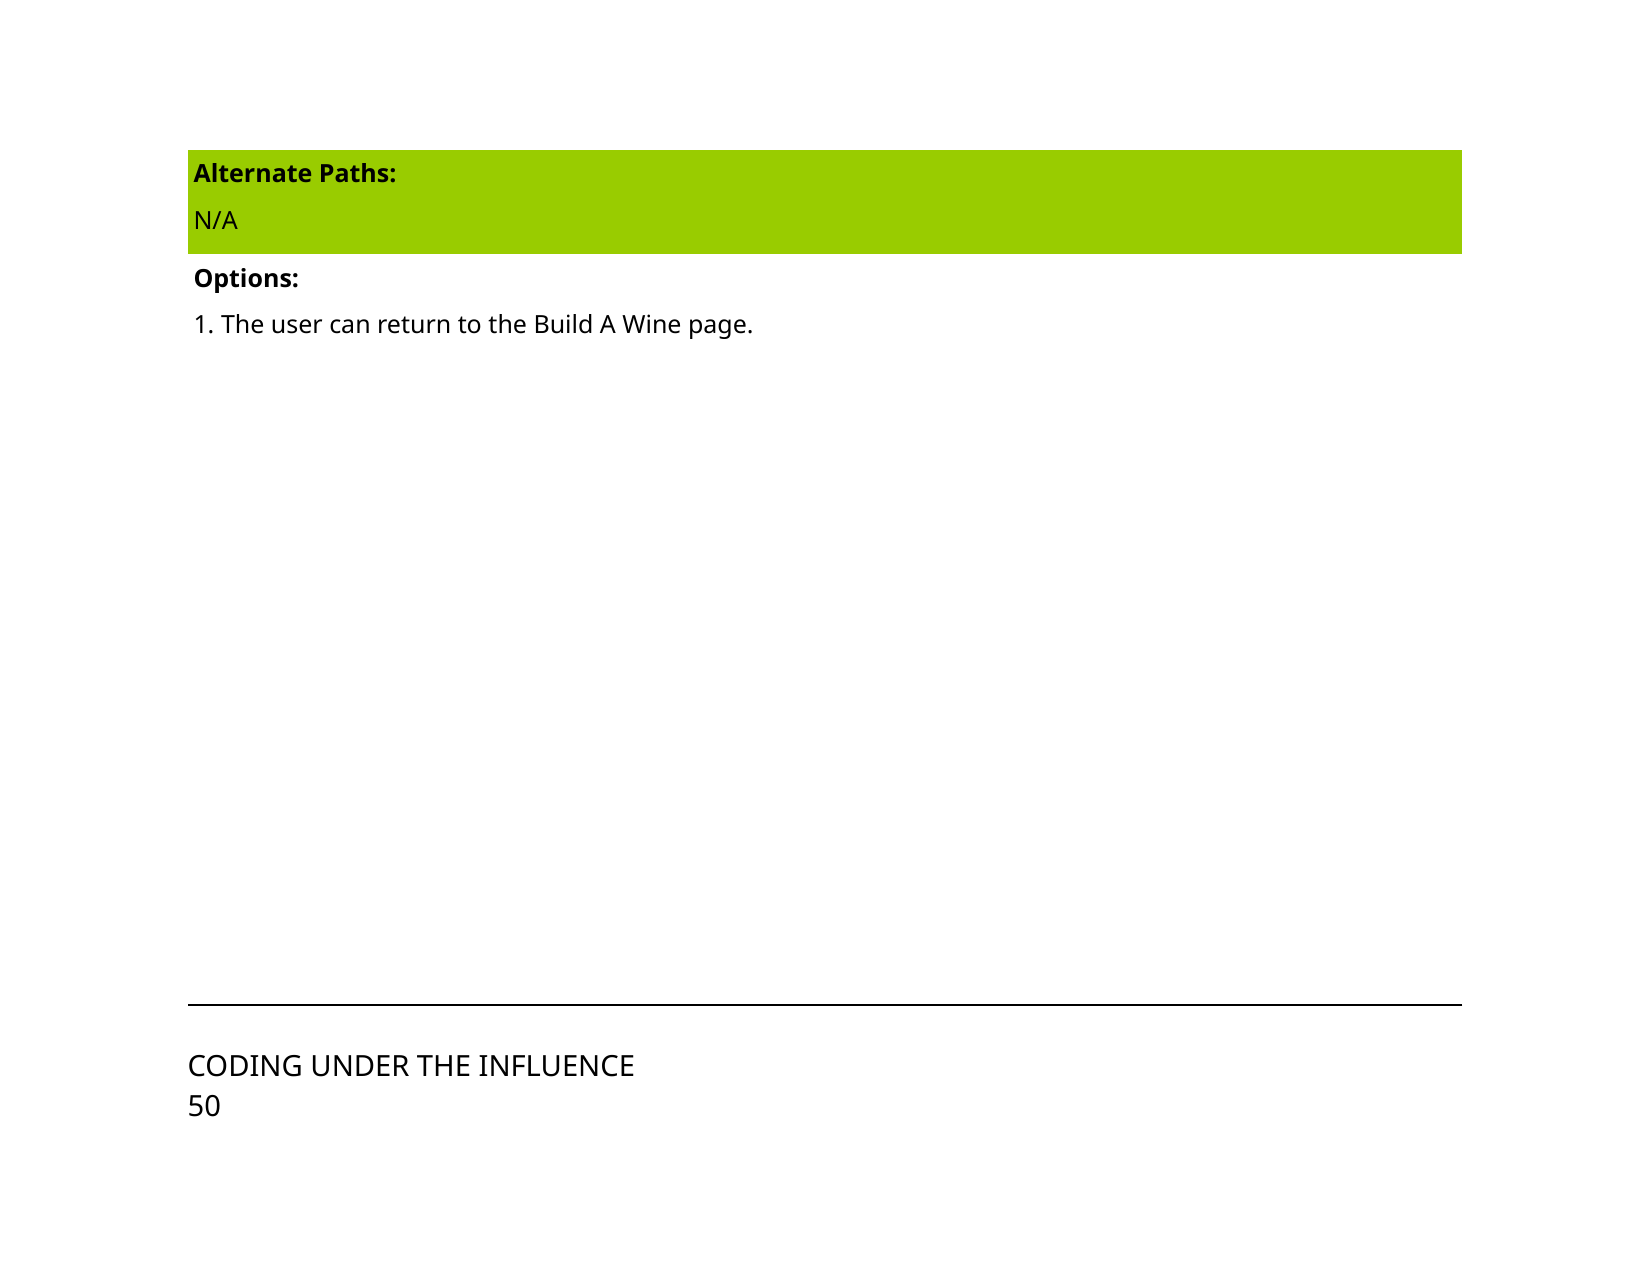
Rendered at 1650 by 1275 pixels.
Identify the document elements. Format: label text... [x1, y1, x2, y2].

table_cell Options: 1. The user can return to the Build A Wine page. [188, 255, 1462, 359]
table_cell Alternate Paths: N/A [188, 150, 1462, 254]
